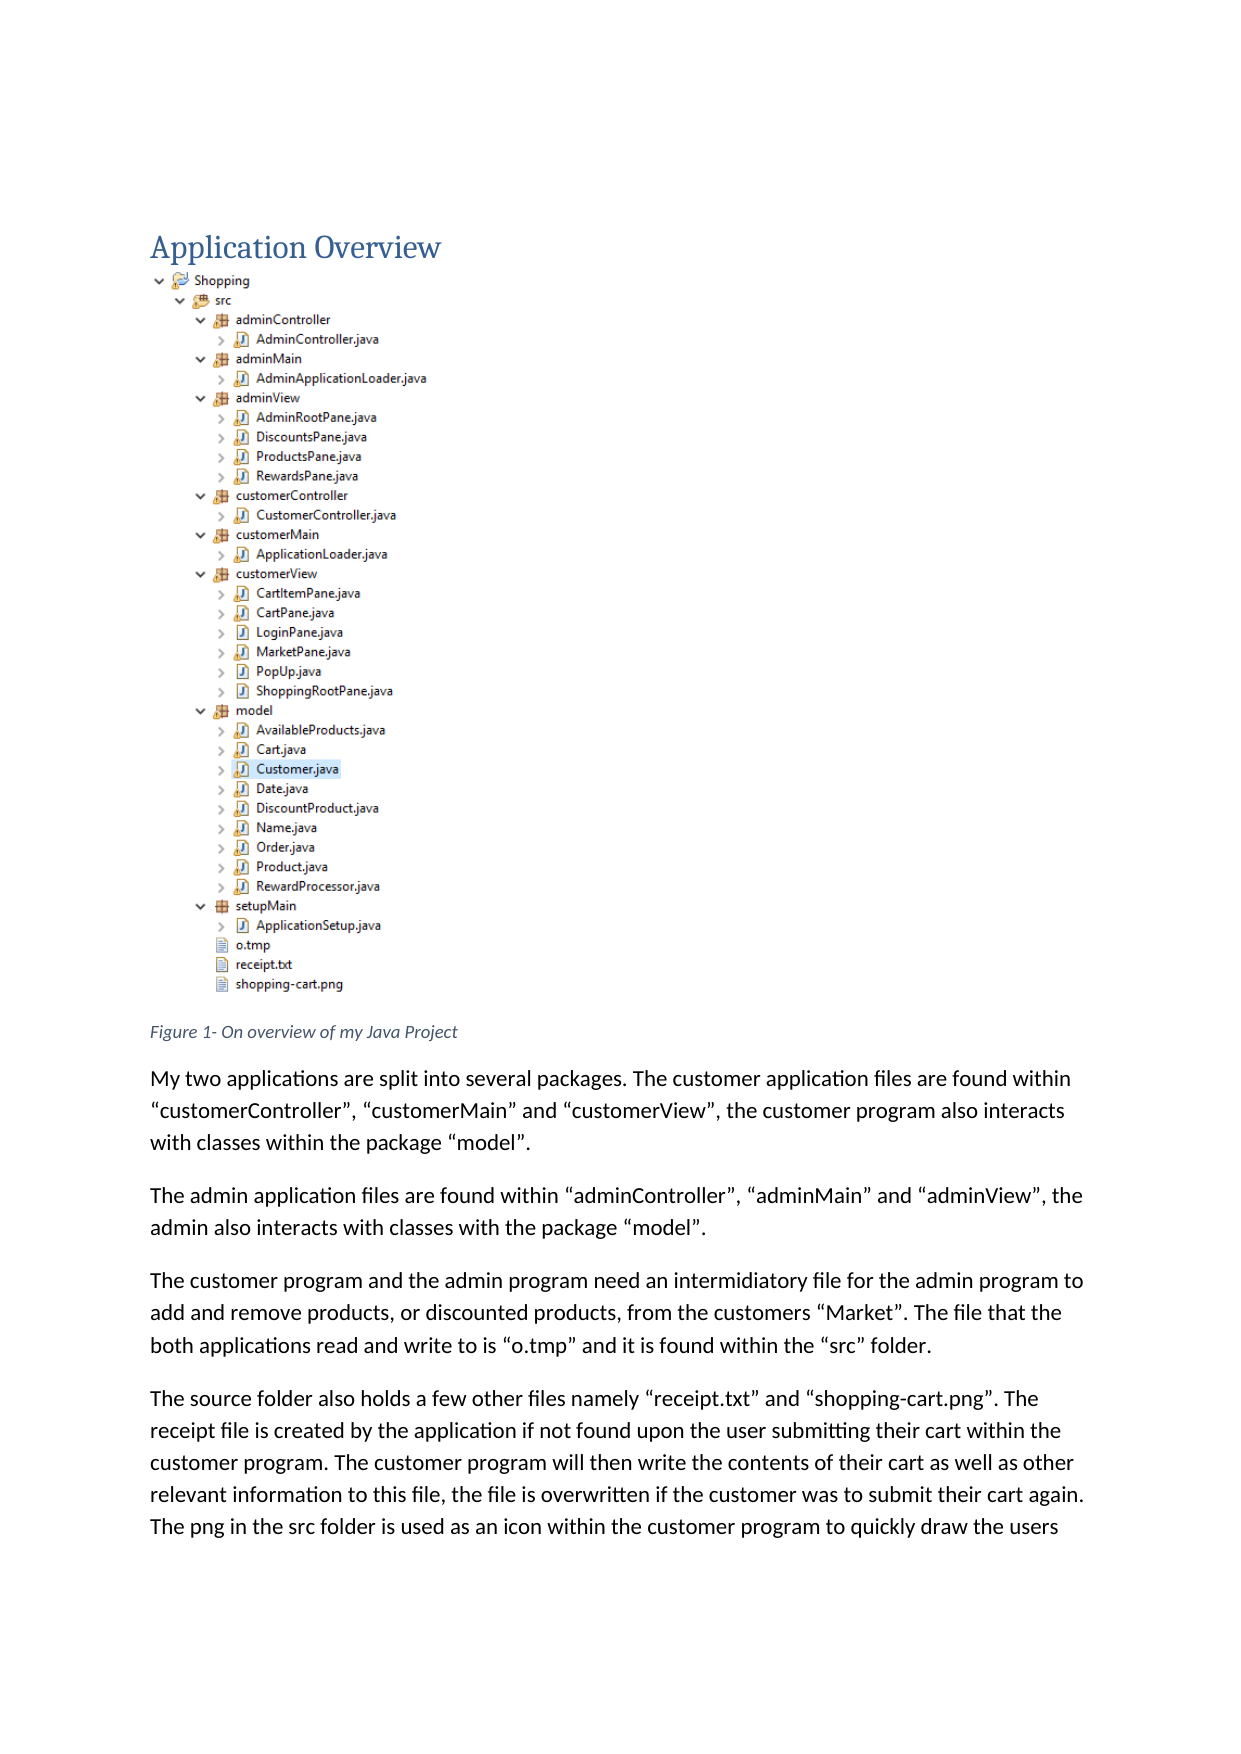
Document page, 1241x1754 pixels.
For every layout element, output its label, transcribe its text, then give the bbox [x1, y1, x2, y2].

text The source folder also holds a few other files namely “receipt.txt” and “shopping-cart.png”. The receipt file is created by the application if not found upon the user submitting their cart within the customer program. The customer program will then write the contents of their cart as well as other relevant information to this file, the file is overwritten if the customer was to submit their cart again. The png in the src folder is used as an icon within the customer program to quickly draw the users [150, 1384, 1090, 1541]
text The customer program and the admin program need an intermidiatory file for the admin program to add and remove products, or discounted products, from the customers “Market”. The file that the both applications read and write to is “o.tmp” and it is found within the “src” folder. [150, 1266, 1090, 1359]
text The admin application files are found within “adminController”, “adminMain” and “adminView”, the admin also interacts with classes with the package “model”. [150, 1181, 1090, 1241]
text Figure 1- On overview of my Java Project [150, 1020, 1090, 1043]
subtitle Application Overview [150, 228, 1090, 266]
text My two applications are split into several packages. The customer application files are found within “customerController”, “customerMain” and “customerView”, the customer program also interacts with classes within the package “model”. [150, 1064, 1090, 1156]
